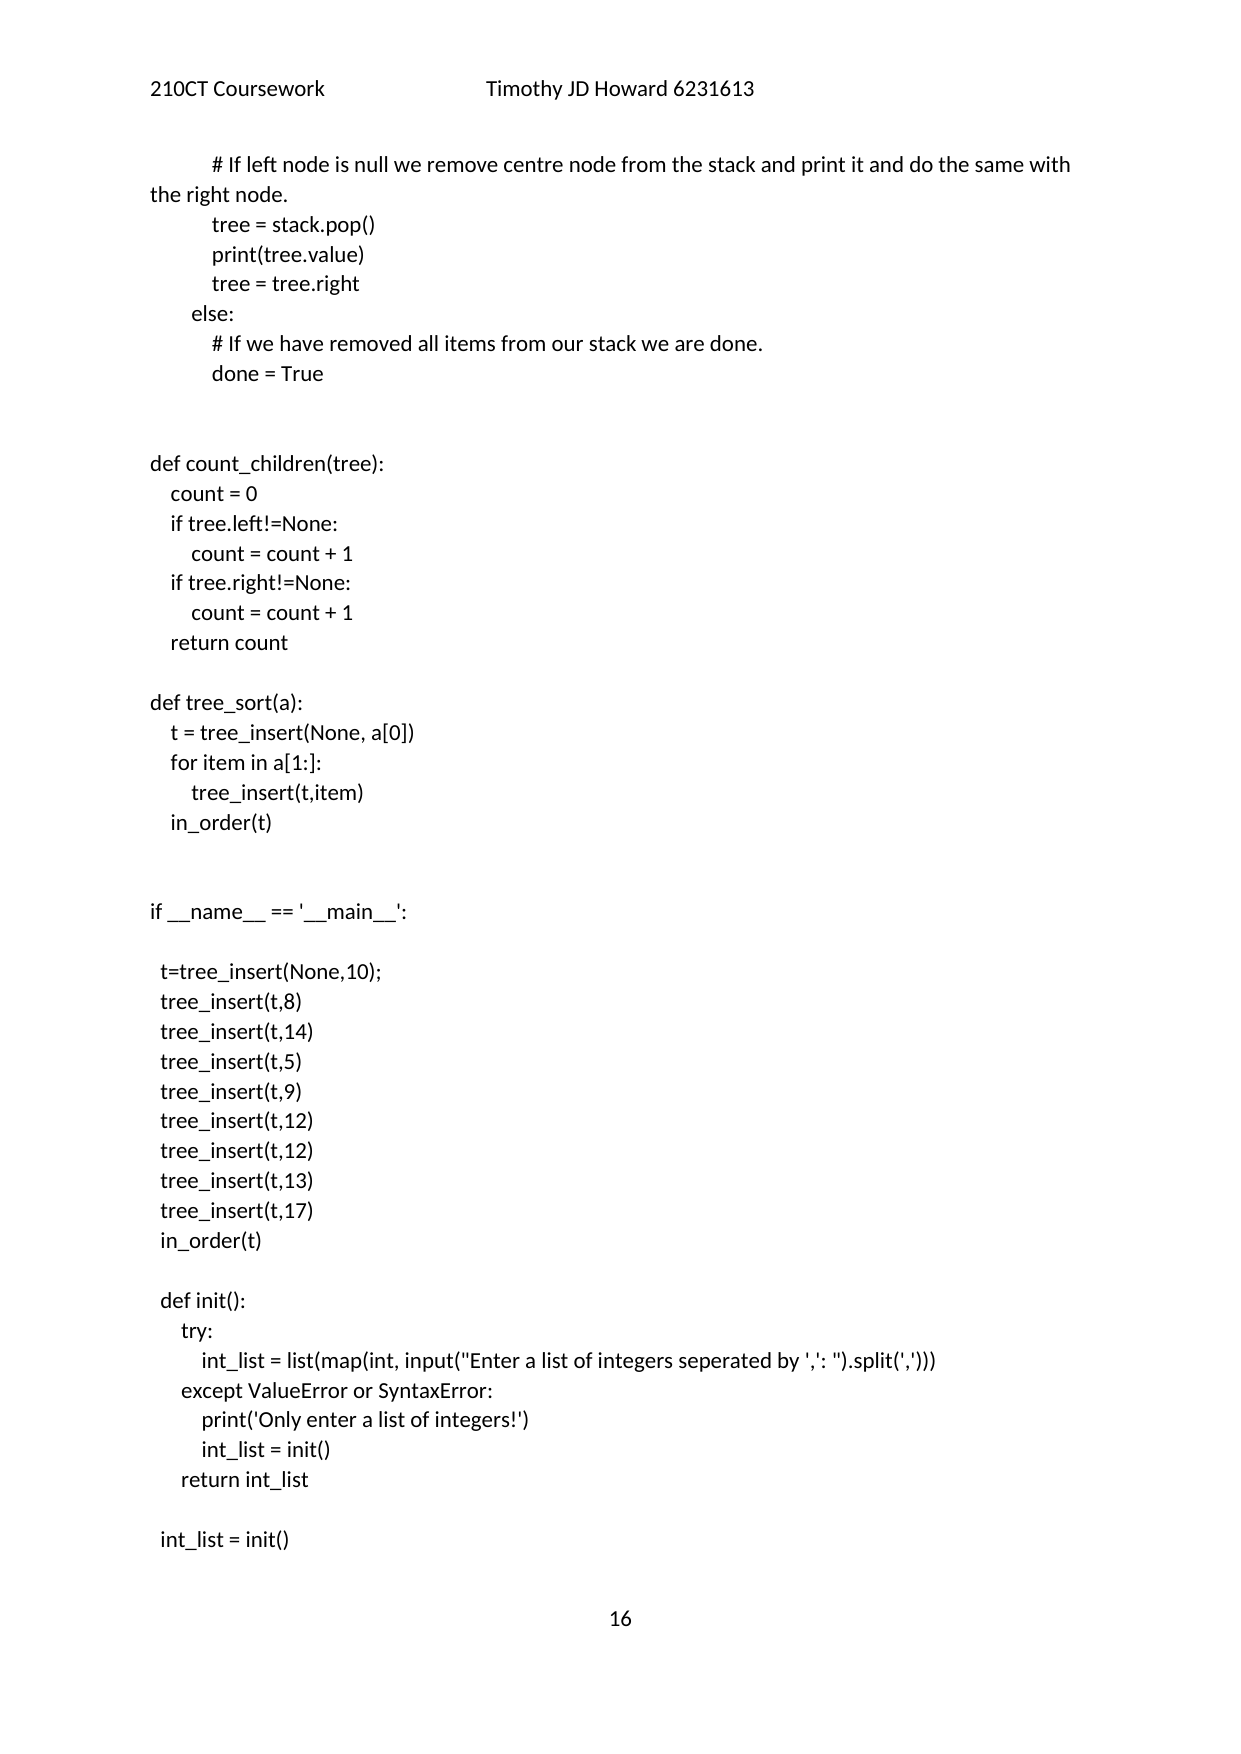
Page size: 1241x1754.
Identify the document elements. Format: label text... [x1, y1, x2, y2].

text def count_children(tree): [150, 449, 1090, 477]
text t = tree_insert(None, a[0]) [150, 718, 1090, 746]
text def tree_sort(a): [150, 688, 1090, 716]
text return count [150, 628, 1090, 656]
text int_list = list(map(int, input("Enter a list of integers seperated by ',': ").split(','))) [150, 1346, 1090, 1374]
text int_list = init() [150, 1525, 1090, 1553]
text tree_insert(t,12) [150, 1107, 1090, 1135]
text print(tree.value) [150, 240, 1090, 268]
text tree_insert(t,14) [150, 1017, 1090, 1045]
text tree_insert(t,5) [150, 1047, 1090, 1075]
text else: [150, 299, 1090, 327]
text tree = tree.right [150, 269, 1090, 298]
text tree_insert(t,item) [150, 778, 1090, 806]
text tree_insert(t,9) [150, 1077, 1090, 1105]
text except ValueError or SyntaxError: [150, 1376, 1090, 1404]
text t=tree_insert(None,10); [150, 957, 1090, 985]
text count = 0 [150, 479, 1090, 507]
text # If we have removed all items from our stack we are done. [150, 329, 1090, 357]
text print('Only enter a list of integers!') [150, 1406, 1090, 1434]
text tree_insert(t,8) [150, 987, 1090, 1015]
text try: [150, 1316, 1090, 1344]
text count = count + 1 [150, 539, 1090, 567]
text tree_insert(t,12) [150, 1137, 1090, 1164]
text count = count + 1 [150, 598, 1090, 626]
text in_order(t) [150, 808, 1090, 836]
text if __name__ == '__main__': [150, 897, 1090, 925]
text if tree.right!=None: [150, 568, 1090, 597]
text return int_list [150, 1465, 1090, 1493]
text tree_insert(t,17) [150, 1196, 1090, 1224]
text # If left node is null we remove centre node from the stack and print it and do the same with the right node. [150, 150, 1090, 208]
text in_order(t) [150, 1226, 1090, 1254]
text int_list = init() [150, 1436, 1090, 1463]
text done = True [150, 359, 1090, 387]
text if tree.left!=None: [150, 509, 1090, 537]
text tree_insert(t,13) [150, 1166, 1090, 1194]
text tree = stack.pop() [150, 210, 1090, 238]
text for item in a[1:]: [150, 748, 1090, 776]
text def init(): [150, 1286, 1090, 1314]
